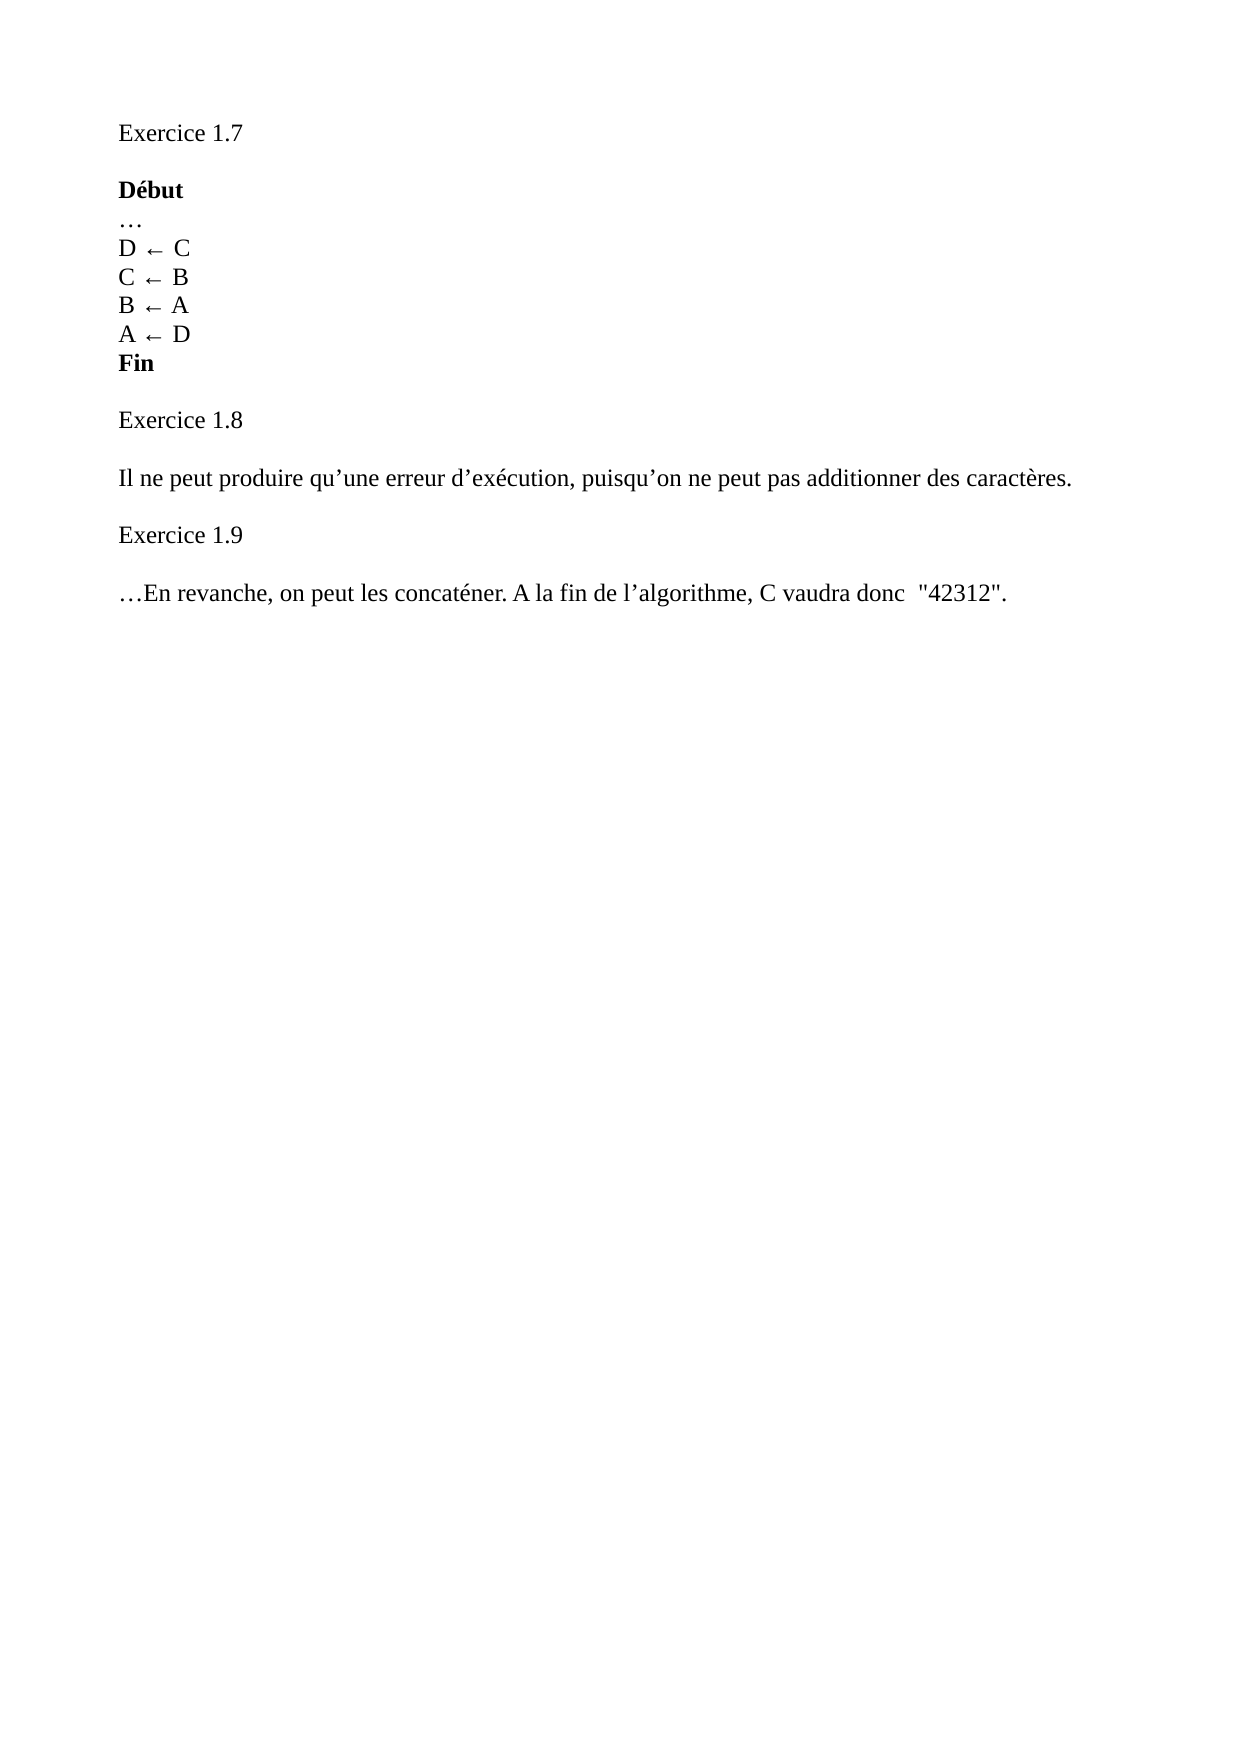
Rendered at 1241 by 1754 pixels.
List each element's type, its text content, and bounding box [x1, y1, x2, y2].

text Il ne peut produire qu’une erreur d’exécution, puisqu’on ne peut pas additionner des caractères. [118, 463, 1128, 492]
text Exercice 1.8 [118, 406, 1128, 434]
text …En revanche, on peut les concaténer. A la fin de l’algorithme, C vaudra donc "42312". [118, 578, 1128, 607]
text Exercice 1.9 [118, 521, 1128, 549]
text Exercice 1.7 [118, 118, 1128, 147]
text Début … D ← C C ← B B ← A A ← D Fin [118, 176, 1128, 377]
